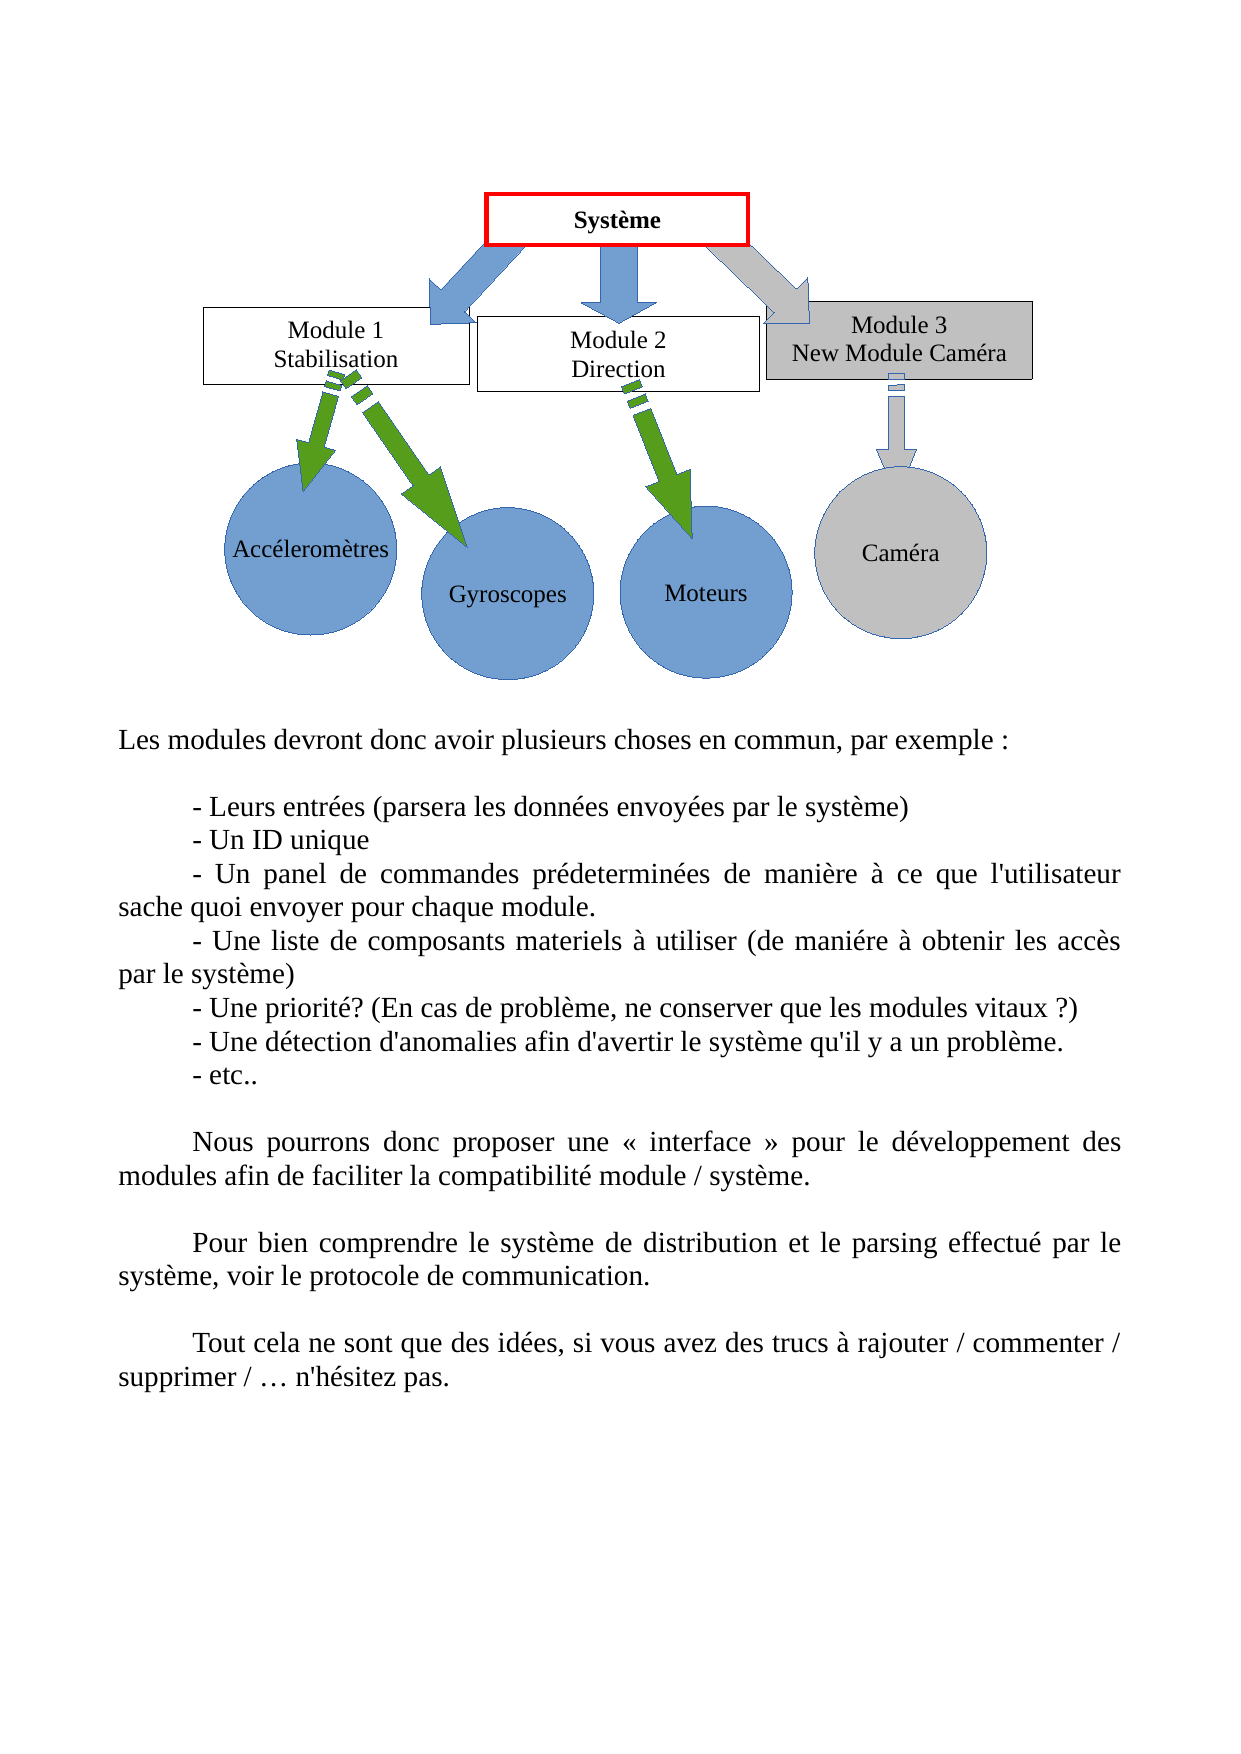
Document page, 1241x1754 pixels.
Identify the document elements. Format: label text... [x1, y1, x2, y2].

text - Un ID unique [118, 822, 1122, 856]
text Tout cela ne sont que des idées, si vous avez des trucs à rajouter / commenter / supprimer / … n'hésitez pas. [118, 1326, 1122, 1393]
text Module 1 [212, 316, 460, 344]
text - Une liste de composants materiels à utiliser (de maniére à obtenir les accès par le système) [118, 923, 1122, 990]
text Stabilisation [212, 344, 460, 373]
text Les modules devront donc avoir plusieurs choses en commun, par exemple : [118, 722, 1122, 755]
text New Module Caméra [775, 338, 1023, 367]
text - Leurs entrées (parsera les données envoyées par le système) [118, 789, 1122, 822]
text Nous pourrons donc proposer une « interface » pour le développement des modules afin de faciliter la compatibilité module / système. [118, 1124, 1122, 1191]
text - Une priorité? (En cas de problème, ne conserver que les modules vitaux ?) [118, 990, 1122, 1024]
text Pour bien comprendre le système de distribution et le parsing effectué par le système, voir le protocole de communication. [118, 1225, 1122, 1292]
text Module 3 [775, 310, 1023, 338]
text - Une détection d'anomalies afin d'avertir le système qu'il y a un problème. [118, 1024, 1122, 1057]
text Système [497, 205, 737, 234]
text - Un panel de commandes prédeterminées de manière à ce que l'utilisateur sache quoi envoyer pour chaque module. [118, 856, 1122, 923]
text Module 2 [486, 325, 750, 354]
text Direction [486, 354, 750, 382]
text - etc.. [118, 1057, 1122, 1091]
